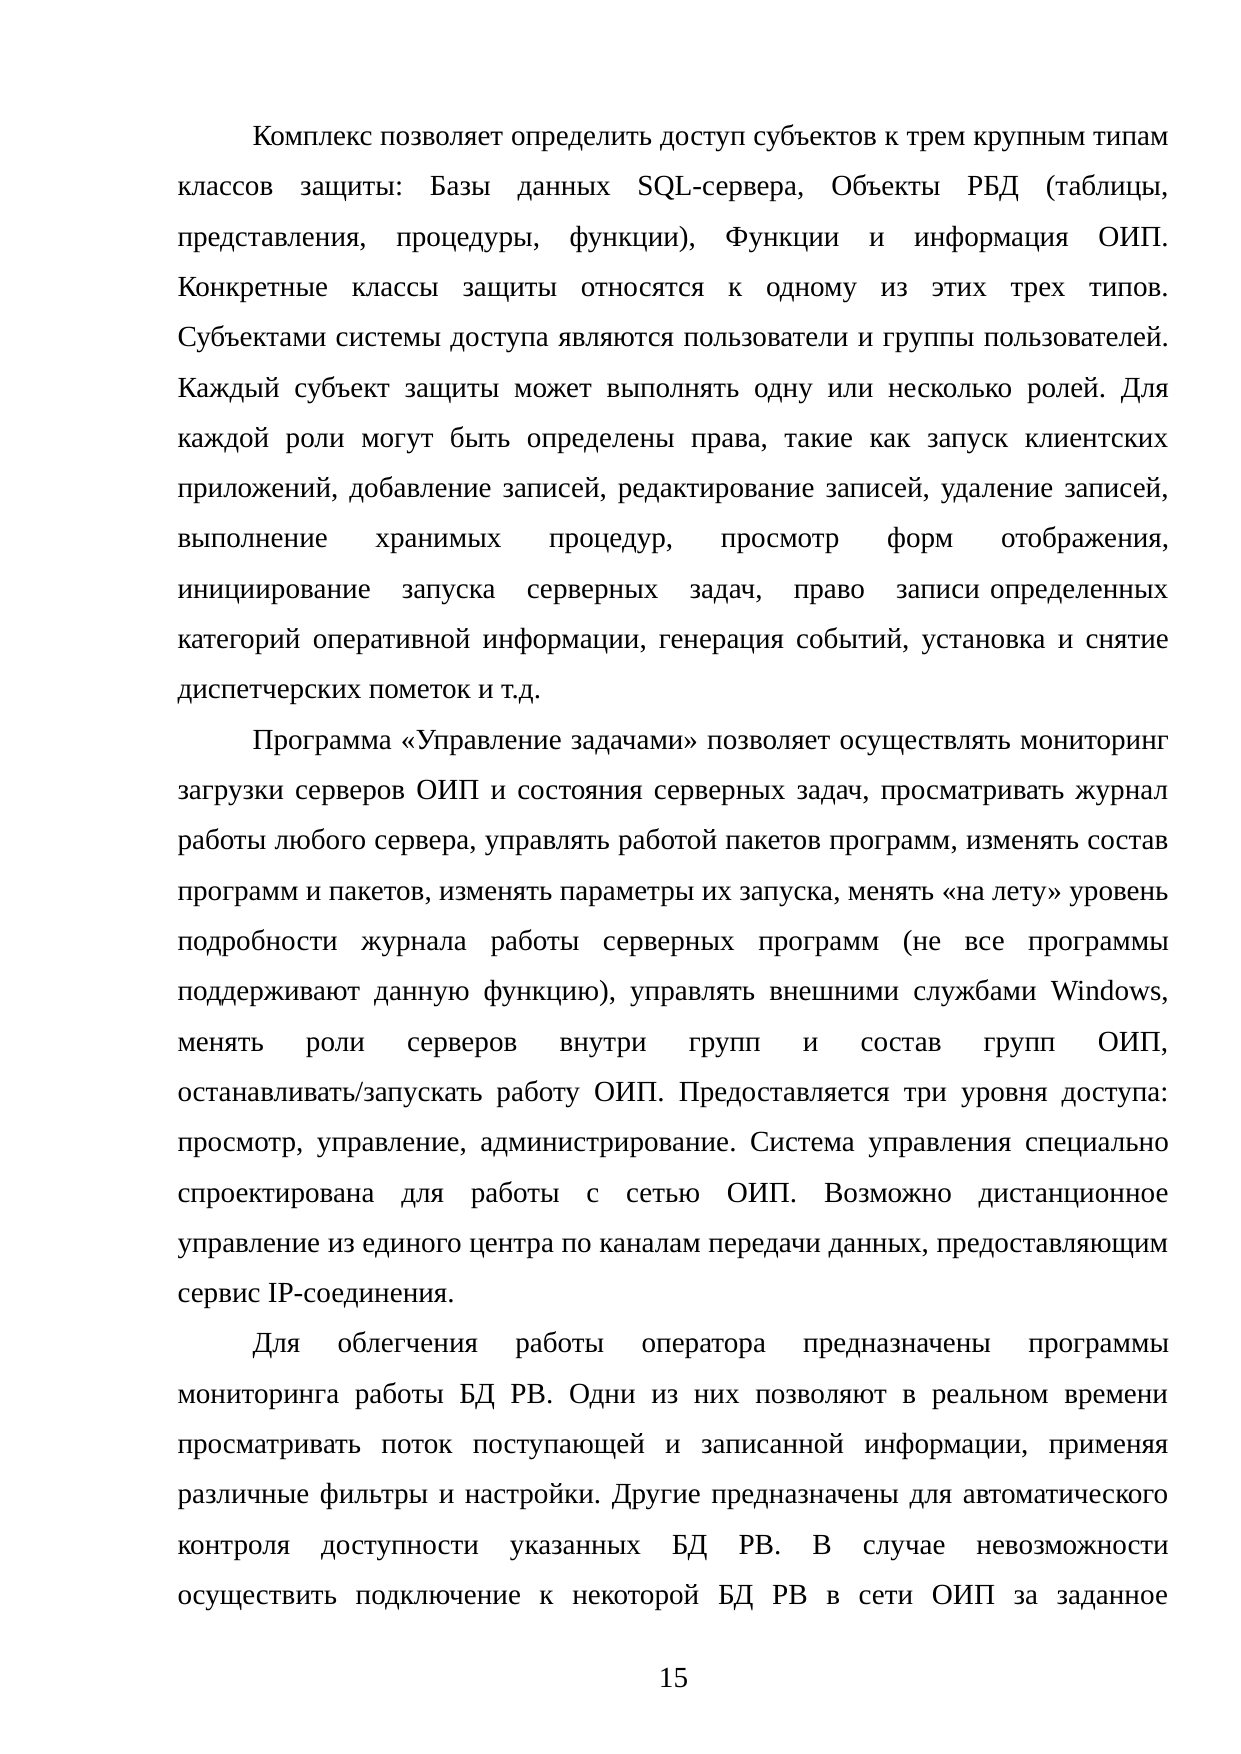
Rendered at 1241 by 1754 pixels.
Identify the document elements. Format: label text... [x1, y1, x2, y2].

text Программа «Управление задачами» позволяет осуществлять мониторинг загрузки серверов ОИП и состояния серверных задач, просматривать журнал работы любого сервера, управлять работой пакетов программ, изменять состав программ и пакетов, изменять параметры их запуска, менять «на лету» уровень подробности журнала работы серверных программ (не все программы поддерживают данную функцию), управлять внешними службами Windows, менять роли серверов внутри групп и состав групп ОИП, останавливать/запускать работу ОИП. Предоставляется три уровня доступа: просмотр, управление, администрирование. Система управления специально спроектирована для работы с сетью ОИП. Возможно дистанционное управление из единого центра по каналам передачи данных, предоставляющим сервис IP-соединения. [177, 722, 1169, 1309]
text Для облегчения работы оператора предназначены программы мониторинга работы БД РВ. Одни из них позволяют в реальном времени просматривать поток поступающей и записанной информации, применяя различные фильтры и настройки. Другие предназначены для автоматического контроля доступности указанных БД РВ. В случае невозможности осуществить подключение к некоторой БД РВ в сети ОИП за заданное [177, 1326, 1169, 1611]
text Комплекс позволяет определить доступ субъектов к трем крупным типам классов защиты: Базы данных SQL-сервера, Объекты РБД (таблицы, представления, процедуры, функции), Функции и информация ОИП. Конкретные классы защиты относятся к одному из этих трех типов. Субъектами системы доступа являются пользователи и группы пользователей. Каждый субъект защиты может выполнять одну или несколько ролей. Для каждой роли могут быть определены права, такие как запуск клиентских приложений, добавление записей, редактирование записей, удаление записей, выполнение хранимых процедур, просмотр форм отображения, инициирование запуска серверных задач, право записи определенных категорий оперативной информации, генерация событий, установка и снятие диспетчерских пометок и т.д. [177, 118, 1169, 705]
